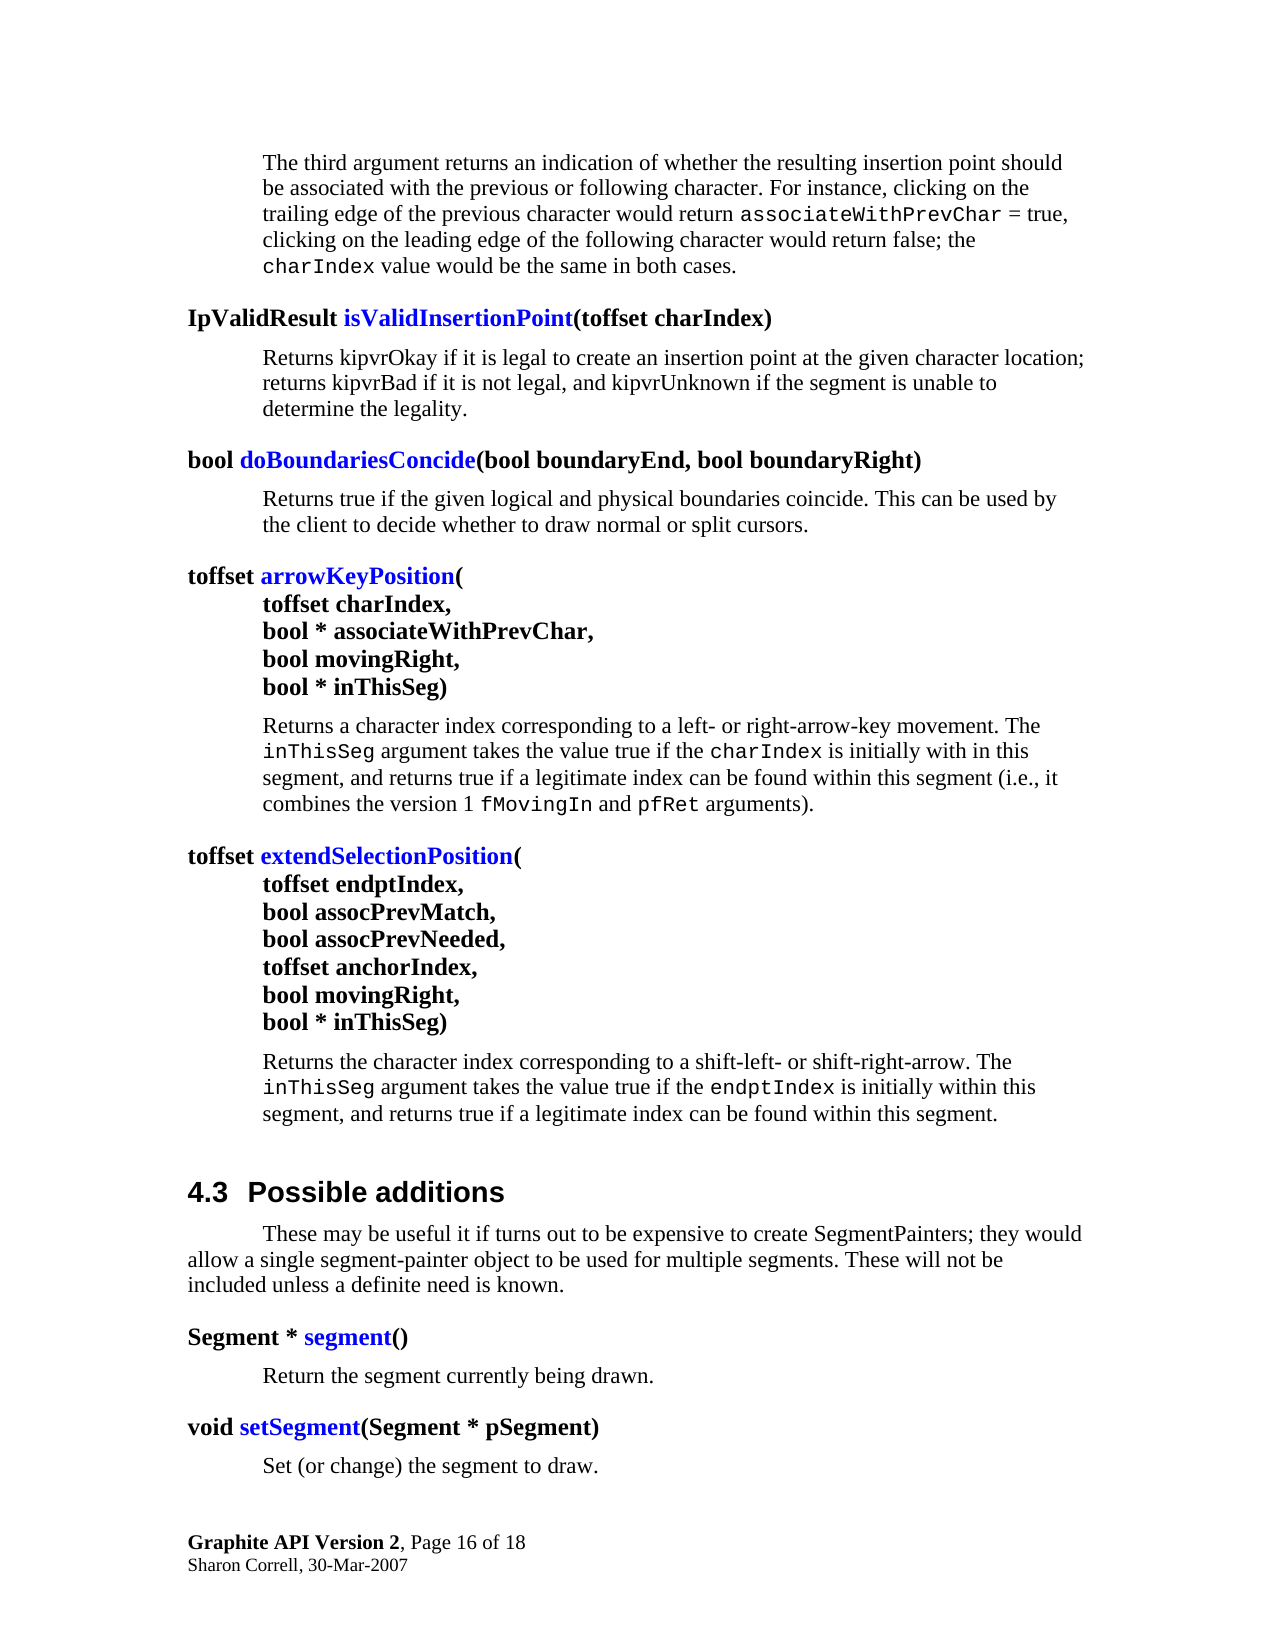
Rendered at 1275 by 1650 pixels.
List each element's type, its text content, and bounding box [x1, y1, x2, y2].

subtitle Possible additions [187, 1176, 1087, 1209]
text Returns true if the given logical and physical boundaries coincide. This can be used by the client to decide whether to draw normal or split cursors. [262, 486, 1087, 537]
text IpValidResult isValidInsertionPoint(toffset charIndex) [187, 304, 1087, 332]
text void setSegment(Segment * pSegment) [187, 1413, 1087, 1441]
text Returns the character index corresponding to a shift-left- or shift-right-arrow. The inThisSeg argument takes the value true if the endptIndex is initially within this segment, and returns true if a legitimate index can be found within this segment. [262, 1049, 1087, 1126]
text Return the segment currently being drawn. [262, 1363, 1087, 1388]
text toffset extendSelectionPosition( toffset endptIndex, bool assocPrevMatch, bool assocPrevNeeded, toffset anchorIndex, bool movingRight, bool * inThisSeg) [187, 842, 1087, 1036]
text Set (or change) the segment to draw. [262, 1453, 1087, 1479]
text bool doBoundariesConcide(bool boundaryEnd, bool boundaryRight) [187, 446, 1087, 474]
text toffset arrowKeyPosition( toffset charIndex, bool * associateWithPrevChar, bool movingRight, bool * inThisSeg) [187, 562, 1087, 701]
text Returns kipvrOkay if it is legal to create an insertion point at the given character location; returns kipvrBad if it is not legal, and kipvrUnknown if the segment is unable to determine the legality. [262, 345, 1087, 421]
text Segment * segment() [187, 1323, 1087, 1350]
text These may be useful it if turns out to be expensive to create SegmentPainters; they would allow a single segment-painter object to be used for multiple segments. These will not be included unless a definite need is known. [187, 1221, 1087, 1298]
text The third argument returns an indication of whether the resulting insertion point should be associated with the previous or following character. For instance, clicking on the trailing edge of the previous character would return associateWithPrevChar = true, clicking on the leading edge of the following character would return false; the charIndex value would be the same in both cases. [262, 150, 1087, 279]
text Returns a character index corresponding to a left- or right-arrow-key movement. The inThisSeg argument takes the value true if the charIndex is initially with in this segment, and returns true if a legitimate index can be found within this segment (i.e., it combines the version 1 fMovingIn and pfRet arguments). [262, 713, 1087, 817]
